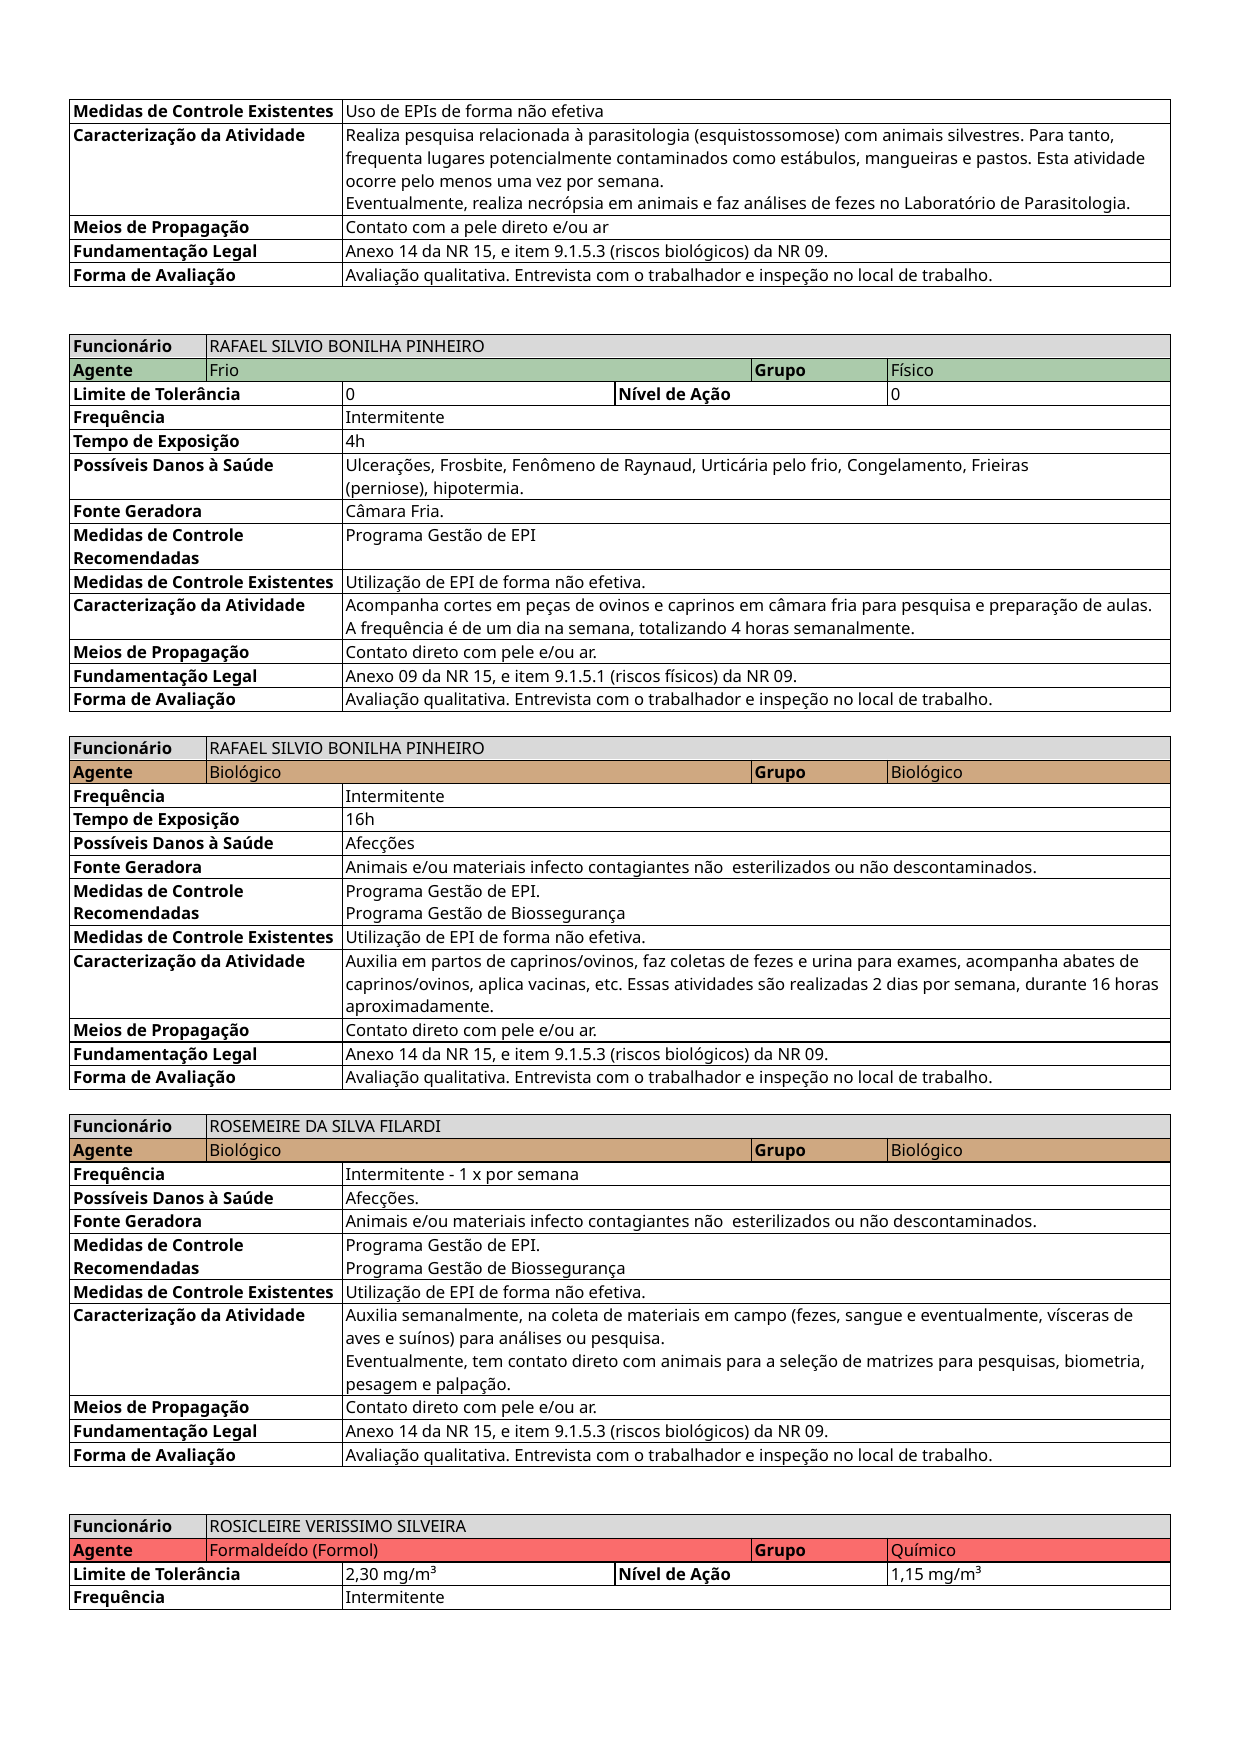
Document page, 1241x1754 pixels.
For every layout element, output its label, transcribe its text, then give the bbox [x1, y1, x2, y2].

table_cell Auxilia semanalmente, na coleta de materiais em campo (fezes, sangue e eventualmente, vísceras de aves e suínos) para análises ou pesquisa. Eventualmente, tem contato direto com animais para a seleção de matrizes para pesquisas, biometria, pesagem e palpação. [343, 1304, 1170, 1395]
table_header Funcionário [70, 335, 206, 357]
table_cell Caracterização da Atividade [70, 594, 342, 639]
table_cell Limite de Tolerância [70, 382, 342, 405]
table_cell Fundamentação Legal [70, 664, 342, 687]
table_header Funcionário [70, 737, 206, 759]
table_cell Medidas de Controle Recomendadas [70, 1234, 342, 1279]
table_cell Grupo [752, 1539, 887, 1561]
table_header RAFAEL SILVIO BONILHA PINHEIRO [207, 335, 1170, 357]
table_cell Anexo 14 da NR 15, e item 9.1.5.3 (riscos biológicos) da NR 09. [343, 1420, 1170, 1442]
table_cell Forma de Avaliação [70, 263, 342, 286]
table_cell Agente [70, 761, 206, 783]
table_cell Possíveis Danos à Saúde [70, 832, 342, 854]
table_cell Realiza pesquisa relacionada à parasitologia (esquistossomose) com animais silvestres. Para tanto, frequenta lugares potencialmente contaminados como estábulos, mangueiras e pastos. Esta atividade ocorre pelo menos uma vez por semana. Eventualmente, realiza necrópsia em animais e faz análises de fezes no Laboratório de Parasitologia. [343, 124, 1170, 215]
table_cell Agente [70, 1139, 206, 1161]
table_cell Avaliação qualitativa. Entrevista com o trabalhador e inspeção no local de trabalho. [343, 1443, 1170, 1466]
table_cell Químico [888, 1539, 1170, 1561]
table_header ROSEMEIRE DA SILVA FILARDI [207, 1115, 1170, 1138]
table_cell Programa Gestão de EPI. Programa Gestão de Biossegurança [343, 879, 1170, 925]
table_cell Medidas de Controle Recomendadas [70, 524, 342, 569]
table_cell Biológico [888, 1139, 1170, 1161]
table_cell Medidas de Controle Existentes [70, 926, 342, 948]
table_cell Formaldeído (Formol) [207, 1539, 751, 1561]
table_cell Forma de Avaliação [70, 1066, 342, 1089]
table_cell Biológico [207, 761, 751, 783]
table_cell Caracterização da Atividade [70, 1304, 342, 1395]
table_cell Animais e/ou materiais infecto contagiantes não esterilizados ou não descontaminados. [343, 1210, 1170, 1233]
table_cell Biológico [207, 1139, 751, 1161]
table_cell Nível de Ação [616, 1563, 887, 1585]
table_cell Intermitente - 1 x por semana [343, 1163, 1170, 1185]
table_cell Tempo de Exposição [70, 808, 342, 831]
table_cell Fundamentação Legal [70, 240, 342, 262]
table_cell Animais e/ou materiais infecto contagiantes não esterilizados ou não descontaminados. [343, 856, 1170, 878]
table_cell Meios de Propagação [70, 1019, 342, 1041]
table_cell Acompanha cortes em peças de ovinos e caprinos em câmara fria para pesquisa e preparação de aulas. A frequência é de um dia na semana, totalizando 4 horas semanalmente. [343, 594, 1170, 639]
table_cell Uso de EPIs de forma não efetiva [343, 100, 1170, 123]
table_cell Frequência [70, 1163, 342, 1185]
table_cell Fonte Geradora [70, 1210, 342, 1233]
table_cell Avaliação qualitativa. Entrevista com o trabalhador e inspeção no local de trabalho. [343, 263, 1170, 286]
table_cell Caracterização da Atividade [70, 950, 342, 1018]
table_cell Intermitente [343, 784, 1170, 807]
table_cell Frequência [70, 1586, 342, 1609]
table_cell Intermitente [343, 406, 1170, 429]
table_cell Anexo 14 da NR 15, e item 9.1.5.3 (riscos biológicos) da NR 09. [343, 1043, 1170, 1065]
table_cell 4h [343, 430, 1170, 452]
table_cell Utilização de EPI de forma não efetiva. [343, 926, 1170, 948]
table_cell Ulcerações, Frosbite, Fenômeno de Raynaud, Urticária pelo frio, Congelamento, Frieiras (perniose), hipotermia. [343, 454, 1170, 499]
table_cell Auxilia em partos de caprinos/ovinos, faz coletas de fezes e urina para exames, acompanha abates de caprinos/ovinos, aplica vacinas, etc. Essas atividades são realizadas 2 dias por semana, durante 16 horas aproximadamente. [343, 950, 1170, 1018]
table_cell Possíveis Danos à Saúde [70, 454, 342, 499]
table_cell 1,15 mg/m³ [888, 1563, 1170, 1585]
table_cell Programa Gestão de EPI [343, 524, 1170, 569]
table_cell Forma de Avaliação [70, 688, 342, 711]
table_cell Programa Gestão de EPI. Programa Gestão de Biossegurança [343, 1234, 1170, 1279]
table_cell Fonte Geradora [70, 856, 342, 878]
table_cell 16h [343, 808, 1170, 831]
table_cell Agente [70, 1539, 206, 1561]
table_cell Frequência [70, 784, 342, 807]
table_cell Meios de Propagação [70, 1396, 342, 1418]
table_cell Caracterização da Atividade [70, 124, 342, 215]
table_cell Avaliação qualitativa. Entrevista com o trabalhador e inspeção no local de trabalho. [343, 688, 1170, 711]
table_cell Fundamentação Legal [70, 1043, 342, 1065]
table_cell Forma de Avaliação [70, 1443, 342, 1466]
table_header Funcionário [70, 1515, 206, 1538]
table_cell Fundamentação Legal [70, 1420, 342, 1442]
table_cell Grupo [752, 761, 887, 783]
table_cell Meios de Propagação [70, 216, 342, 238]
table_cell Frequência [70, 406, 342, 429]
table_cell Anexo 09 da NR 15, e item 9.1.5.1 (riscos físicos) da NR 09. [343, 664, 1170, 687]
table_cell Intermitente [343, 1586, 1170, 1609]
table_header RAFAEL SILVIO BONILHA PINHEIRO [207, 737, 1170, 759]
table_cell Avaliação qualitativa. Entrevista com o trabalhador e inspeção no local de trabalho. [343, 1066, 1170, 1089]
table_cell Medidas de Controle Existentes [70, 1280, 342, 1303]
table_cell Tempo de Exposição [70, 430, 342, 452]
table_cell Utilização de EPI de forma não efetiva. [343, 1280, 1170, 1303]
table_cell Anexo 14 da NR 15, e item 9.1.5.3 (riscos biológicos) da NR 09. [343, 240, 1170, 262]
table_cell Utilização de EPI de forma não efetiva. [343, 570, 1170, 593]
table_cell Nível de Ação [616, 382, 887, 405]
table_cell 2,30 mg/m³ [343, 1563, 614, 1585]
table_header ROSICLEIRE VERISSIMO SILVEIRA [207, 1515, 1170, 1538]
table_cell Meios de Propagação [70, 640, 342, 663]
table_cell Contato direto com pele e/ou ar. [343, 640, 1170, 663]
table_cell Físico [888, 359, 1170, 381]
table_cell Medidas de Controle Existentes [70, 100, 342, 123]
table_cell 0 [888, 382, 1170, 405]
table_cell Medidas de Controle Existentes [70, 570, 342, 593]
table_cell 0 [343, 382, 614, 405]
table_cell Grupo [752, 359, 887, 381]
table_cell Biológico [888, 761, 1170, 783]
table_header Funcionário [70, 1115, 206, 1138]
table_cell Medidas de Controle Recomendadas [70, 879, 342, 925]
table_cell Limite de Tolerância [70, 1563, 342, 1585]
table_cell Frio [207, 359, 751, 381]
table_cell Contato direto com pele e/ou ar. [343, 1019, 1170, 1041]
table_cell Fonte Geradora [70, 500, 342, 523]
table_cell Afecções. [343, 1186, 1170, 1209]
table_cell Possíveis Danos à Saúde [70, 1186, 342, 1209]
table_cell Agente [70, 359, 206, 381]
table_cell Contato direto com pele e/ou ar. [343, 1396, 1170, 1418]
table_cell Contato com a pele direto e/ou ar [343, 216, 1170, 238]
table_cell Afecções [343, 832, 1170, 854]
table_cell Grupo [752, 1139, 887, 1161]
table_cell Câmara Fria. [343, 500, 1170, 523]
